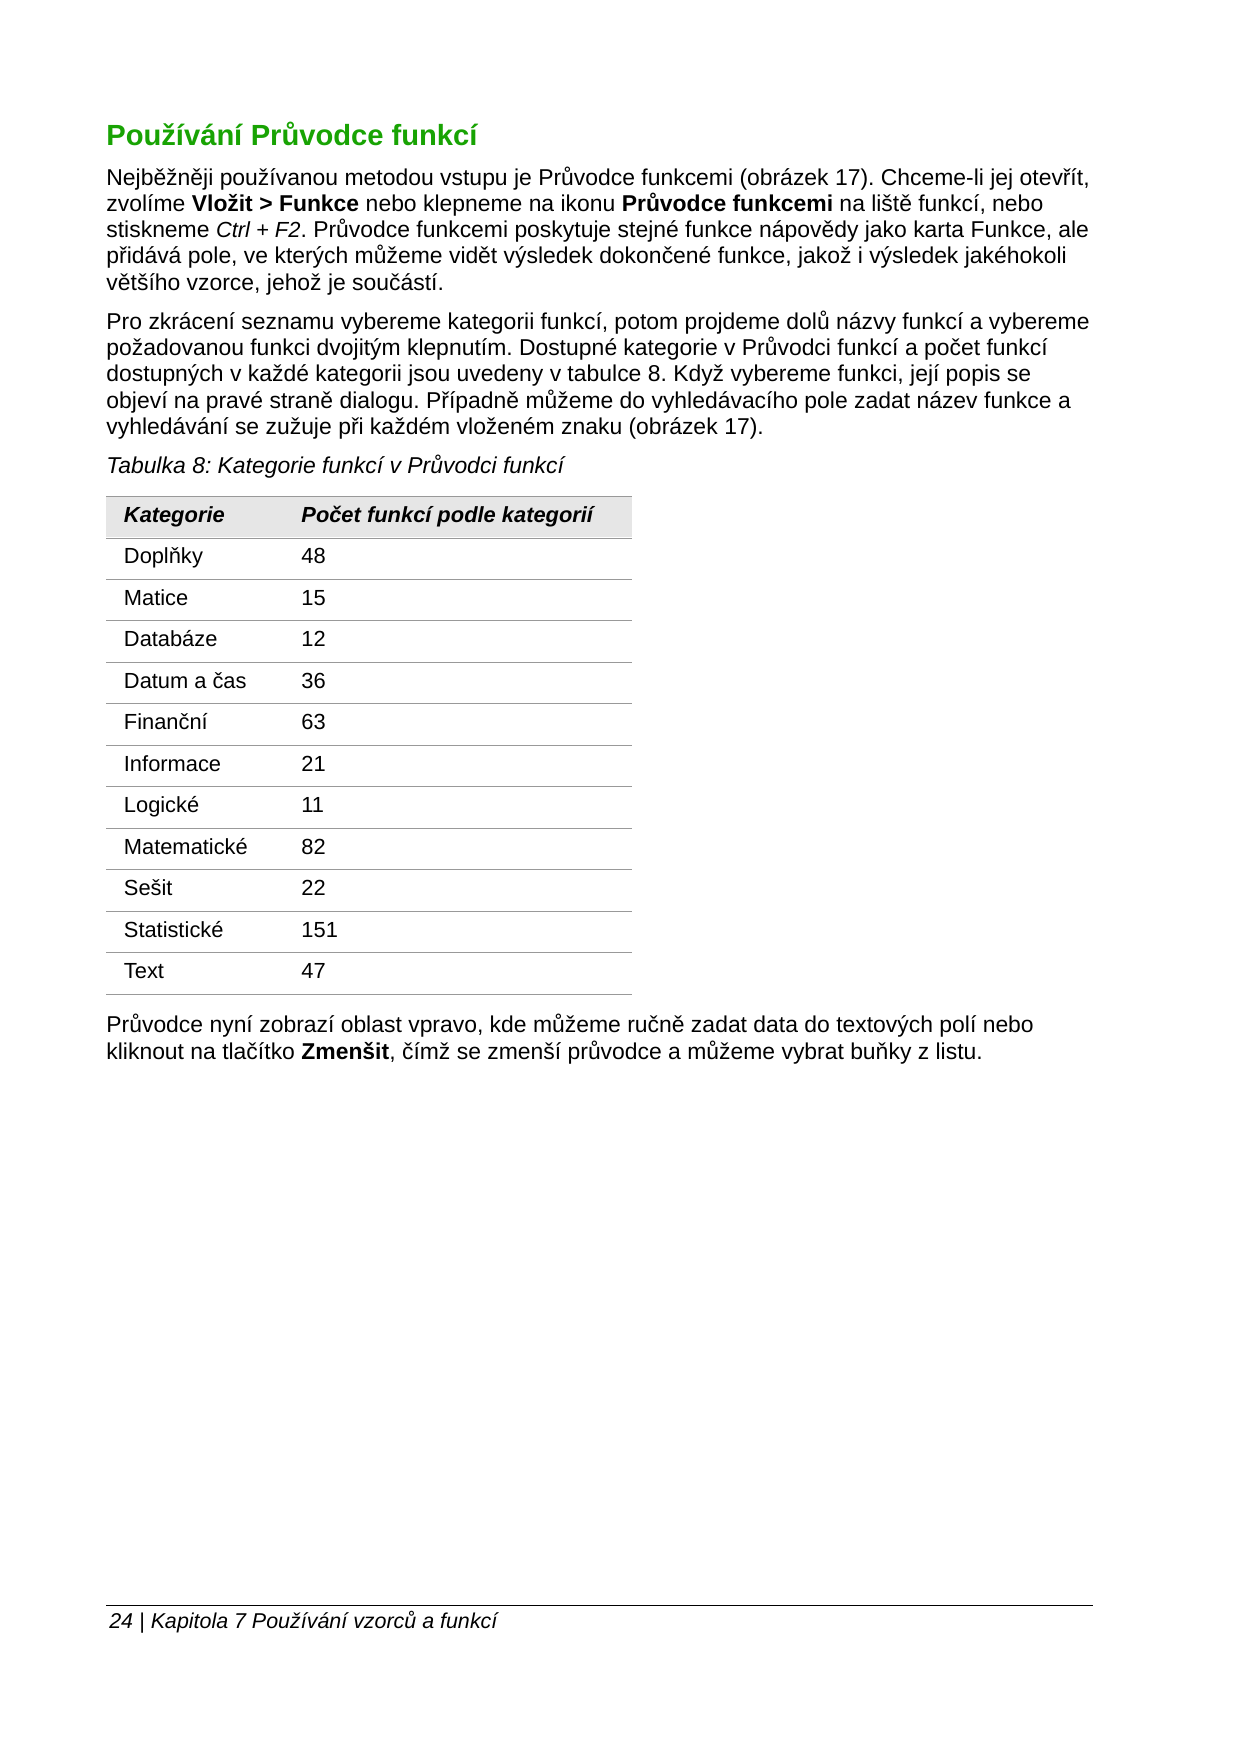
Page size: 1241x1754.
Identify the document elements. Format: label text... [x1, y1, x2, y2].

table_cell 48 [284, 539, 632, 579]
table_cell 15 [284, 580, 632, 620]
table_header Počet funkcí podle kategorií [284, 497, 632, 537]
table_cell Logické [106, 787, 284, 828]
table_cell Datum a čas [106, 663, 284, 703]
table_cell 36 [284, 663, 632, 703]
table_cell 22 [284, 870, 632, 911]
table_cell Text [106, 953, 284, 993]
text Nejběžněji používanou metodou vstupu je Průvodce funkcemi (obrázek 17). Chceme-li jej otevřít, zvolíme Vložit > Funkce nebo klepneme na ikonu Průvodce funkcemi na liště funkcí, nebo stiskneme Ctrl + F2. Průvodce funkcemi poskytuje stejné funkce nápovědy jako karta Funkce, ale přidává pole, ve kterých můžeme vidět výsledek dokončené funkce, jakož i výsledek jakéhokoli většího vzorce, jehož je součástí. [106, 163, 1093, 295]
table_cell Doplňky [106, 539, 284, 579]
table_cell 11 [284, 787, 632, 828]
text Pro zkrácení seznamu vybereme kategorii funkcí, potom projdeme dolů názvy funkcí a vybereme požadovanou funkci dvojitým klepnutím. Dostupné kategorie v Průvodci funkcí a počet funkcí dostupných v každé kategorii jsou uvedeny v tabulce 8. Když vybereme funkci, její popis se objeví na pravé straně dialogu. Případně můžeme do vyhledávacího pole zadat název funkce a vyhledávání se zužuje při každém vloženém znaku (obrázek 17). [106, 308, 1093, 439]
table_header Kategorie [106, 497, 284, 537]
table_cell 21 [284, 746, 632, 786]
table_cell 63 [284, 704, 632, 745]
table_cell Informace [106, 746, 284, 786]
table_cell 151 [284, 912, 632, 952]
subtitle Používání Průvodce funkcí [106, 118, 1093, 152]
table_cell Databáze [106, 621, 284, 662]
table_cell 12 [284, 621, 632, 662]
table_cell Sešit [106, 870, 284, 911]
table_cell Matematické [106, 829, 284, 869]
table_cell 82 [284, 829, 632, 869]
table_cell Statistické [106, 912, 284, 952]
table_cell Matice [106, 580, 284, 620]
table_cell Finanční [106, 704, 284, 745]
table_cell 47 [284, 953, 632, 993]
text Průvodce nyní zobrazí oblast vpravo, kde můžeme ručně zadat data do textových polí nebo kliknout na tlačítko Zmenšit, čímž se zmenší průvodce a můžeme vybrat buňky z listu. [106, 1011, 1093, 1064]
text Tabulka 8: Kategorie funkcí v Průvodci funkcí [106, 452, 1093, 478]
